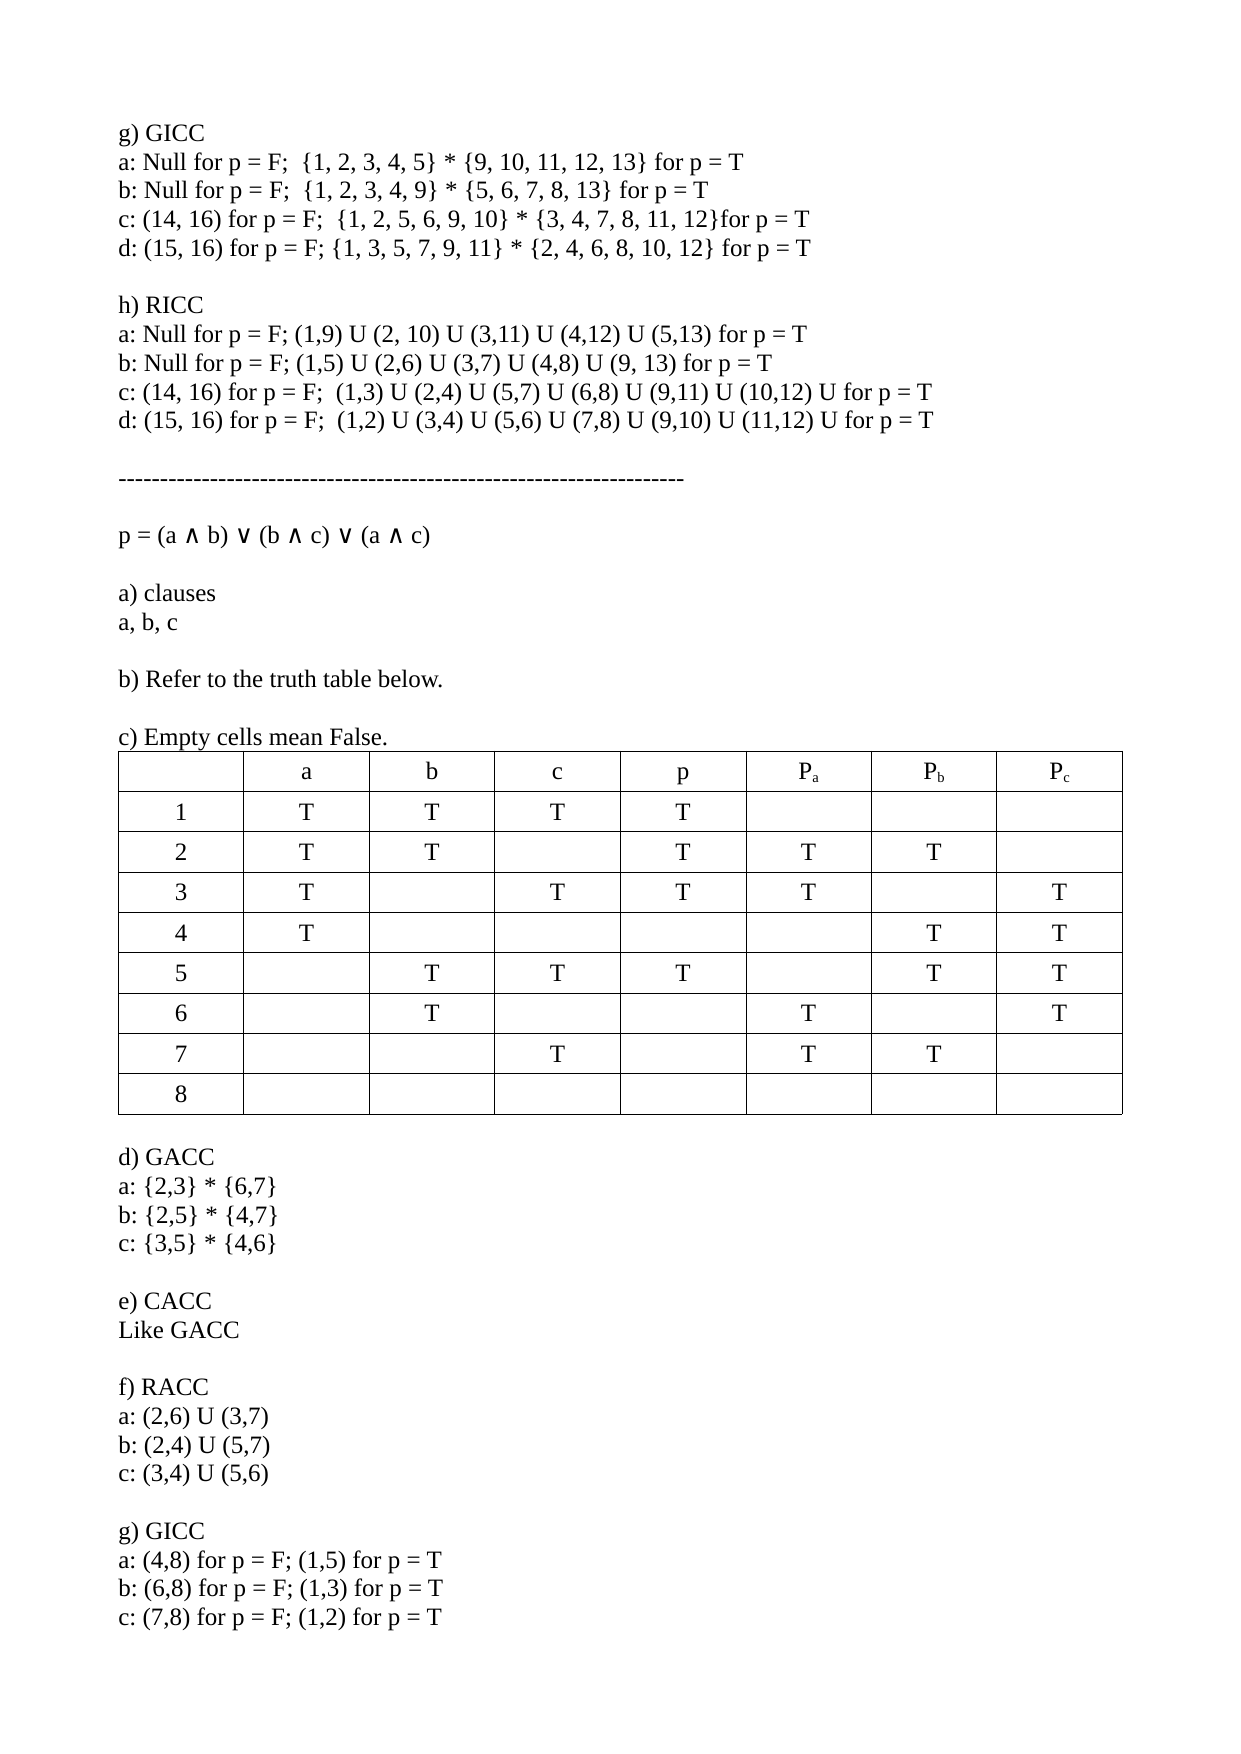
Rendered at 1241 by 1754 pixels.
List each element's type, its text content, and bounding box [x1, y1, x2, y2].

table_cell T [495, 1034, 620, 1073]
text b: (2,4) U (5,7) [118, 1430, 1122, 1458]
table_cell [747, 913, 871, 952]
text e) CACC [118, 1286, 1122, 1315]
table_cell [621, 994, 746, 1033]
table_header a [244, 752, 369, 791]
text b) Refer to the truth table below. [118, 664, 1122, 693]
table_cell T [244, 873, 369, 912]
text a) clauses [118, 578, 1122, 607]
text c: (3,4) U (5,6) [118, 1458, 1122, 1487]
table_cell [244, 1074, 369, 1113]
text h) RICC [118, 291, 1122, 319]
text b: (6,8) for p = F; (1,3) for p = T [118, 1573, 1122, 1602]
table_cell [997, 1074, 1122, 1113]
table_cell T [370, 953, 494, 992]
table_cell [244, 994, 369, 1033]
table_cell [495, 994, 620, 1033]
table_cell T [872, 1034, 996, 1073]
table_cell [872, 1074, 996, 1113]
table_cell T [997, 913, 1122, 952]
table_cell [621, 1074, 746, 1113]
table_header Pb [872, 752, 996, 791]
table_header c [495, 752, 620, 791]
table_cell 3 [119, 873, 243, 912]
table_cell [997, 1034, 1122, 1073]
table_cell [872, 792, 996, 831]
text a: (2,6) U (3,7) [118, 1401, 1122, 1430]
table_cell T [872, 913, 996, 952]
table_header [119, 752, 243, 791]
text c: (14, 16) for p = F; {1, 2, 5, 6, 9, 10} * {3, 4, 7, 8, 11, 12}for p = T [118, 204, 1122, 233]
table_cell [621, 913, 746, 952]
table_header p [621, 752, 746, 791]
table_header Pa [747, 752, 871, 791]
text a, b, c [118, 607, 1122, 636]
text c: (7,8) for p = F; (1,2) for p = T [118, 1602, 1122, 1631]
text b: {2,5} * {4,7} [118, 1200, 1122, 1228]
table_cell [370, 873, 494, 912]
table_cell [997, 792, 1122, 831]
table_cell [370, 1034, 494, 1073]
table_cell T [747, 832, 871, 872]
table_cell [495, 913, 620, 952]
table_cell [747, 953, 871, 992]
table_cell T [621, 953, 746, 992]
table_cell T [244, 792, 369, 831]
text g) GICC [118, 118, 1122, 147]
text a: {2,3} * {6,7} [118, 1171, 1122, 1200]
table_cell T [747, 1034, 871, 1073]
text b: Null for p = F; (1,5) U (2,6) U (3,7) U (4,8) U (9, 13) for p = T [118, 348, 1122, 377]
text d: (15, 16) for p = F; (1,2) U (3,4) U (5,6) U (7,8) U (9,10) U (11,12) U for p = T [118, 406, 1122, 434]
text a: Null for p = F; (1,9) U (2, 10) U (3,11) U (4,12) U (5,13) for p = T [118, 319, 1122, 348]
table_cell T [495, 873, 620, 912]
table_cell T [370, 832, 494, 872]
table_cell T [872, 953, 996, 992]
table_cell [997, 832, 1122, 872]
text -------------------------------------------------------------------- [118, 463, 1122, 492]
table_cell 2 [119, 832, 243, 872]
text c: {3,5} * {4,6} [118, 1228, 1122, 1257]
text a: Null for p = F; {1, 2, 3, 4, 5} * {9, 10, 11, 12, 13} for p = T [118, 147, 1122, 176]
text g) GICC [118, 1516, 1122, 1545]
table_cell 1 [119, 792, 243, 831]
table_cell T [872, 832, 996, 872]
text f) RACC [118, 1372, 1122, 1401]
text d) GACC [118, 1142, 1122, 1171]
table_cell T [621, 832, 746, 872]
text b: Null for p = F; {1, 2, 3, 4, 9} * {5, 6, 7, 8, 13} for p = T [118, 176, 1122, 204]
table_cell [872, 994, 996, 1033]
table_cell T [244, 913, 369, 952]
table_cell [747, 1074, 871, 1113]
table_cell T [747, 994, 871, 1033]
text p = (a ∧ b) ∨ (b ∧ c) ∨ (a ∧ c) [118, 521, 1122, 549]
text c) Empty cells mean False. [118, 722, 1122, 751]
text c: (14, 16) for p = F; (1,3) U (2,4) U (5,7) U (6,8) U (9,11) U (10,12) U for p = T [118, 377, 1122, 406]
table_cell T [370, 994, 494, 1033]
table_cell T [997, 953, 1122, 992]
table_cell 6 [119, 994, 243, 1033]
table_cell 7 [119, 1034, 243, 1073]
table_cell T [370, 792, 494, 831]
text d: (15, 16) for p = F; {1, 3, 5, 7, 9, 11} * {2, 4, 6, 8, 10, 12} for p = T [118, 233, 1122, 262]
table_cell [370, 913, 494, 952]
table_cell T [495, 953, 620, 992]
table_cell [747, 792, 871, 831]
text a: (4,8) for p = F; (1,5) for p = T [118, 1545, 1122, 1573]
table_cell [244, 1034, 369, 1073]
table_cell [370, 1074, 494, 1113]
table_cell T [621, 792, 746, 831]
table_cell T [244, 832, 369, 872]
table_cell T [997, 873, 1122, 912]
table_cell 8 [119, 1074, 243, 1113]
table_cell 5 [119, 953, 243, 992]
table_header Pc [997, 752, 1122, 791]
text Like GACC [118, 1315, 1122, 1343]
table_cell T [997, 994, 1122, 1033]
table_cell 4 [119, 913, 243, 952]
table_cell T [747, 873, 871, 912]
table_cell [872, 873, 996, 912]
table_cell T [495, 792, 620, 831]
table_cell [495, 1074, 620, 1113]
table_cell [244, 953, 369, 992]
table_cell [621, 1034, 746, 1073]
table_cell T [621, 873, 746, 912]
table_cell [495, 832, 620, 872]
table_header b [370, 752, 494, 791]
